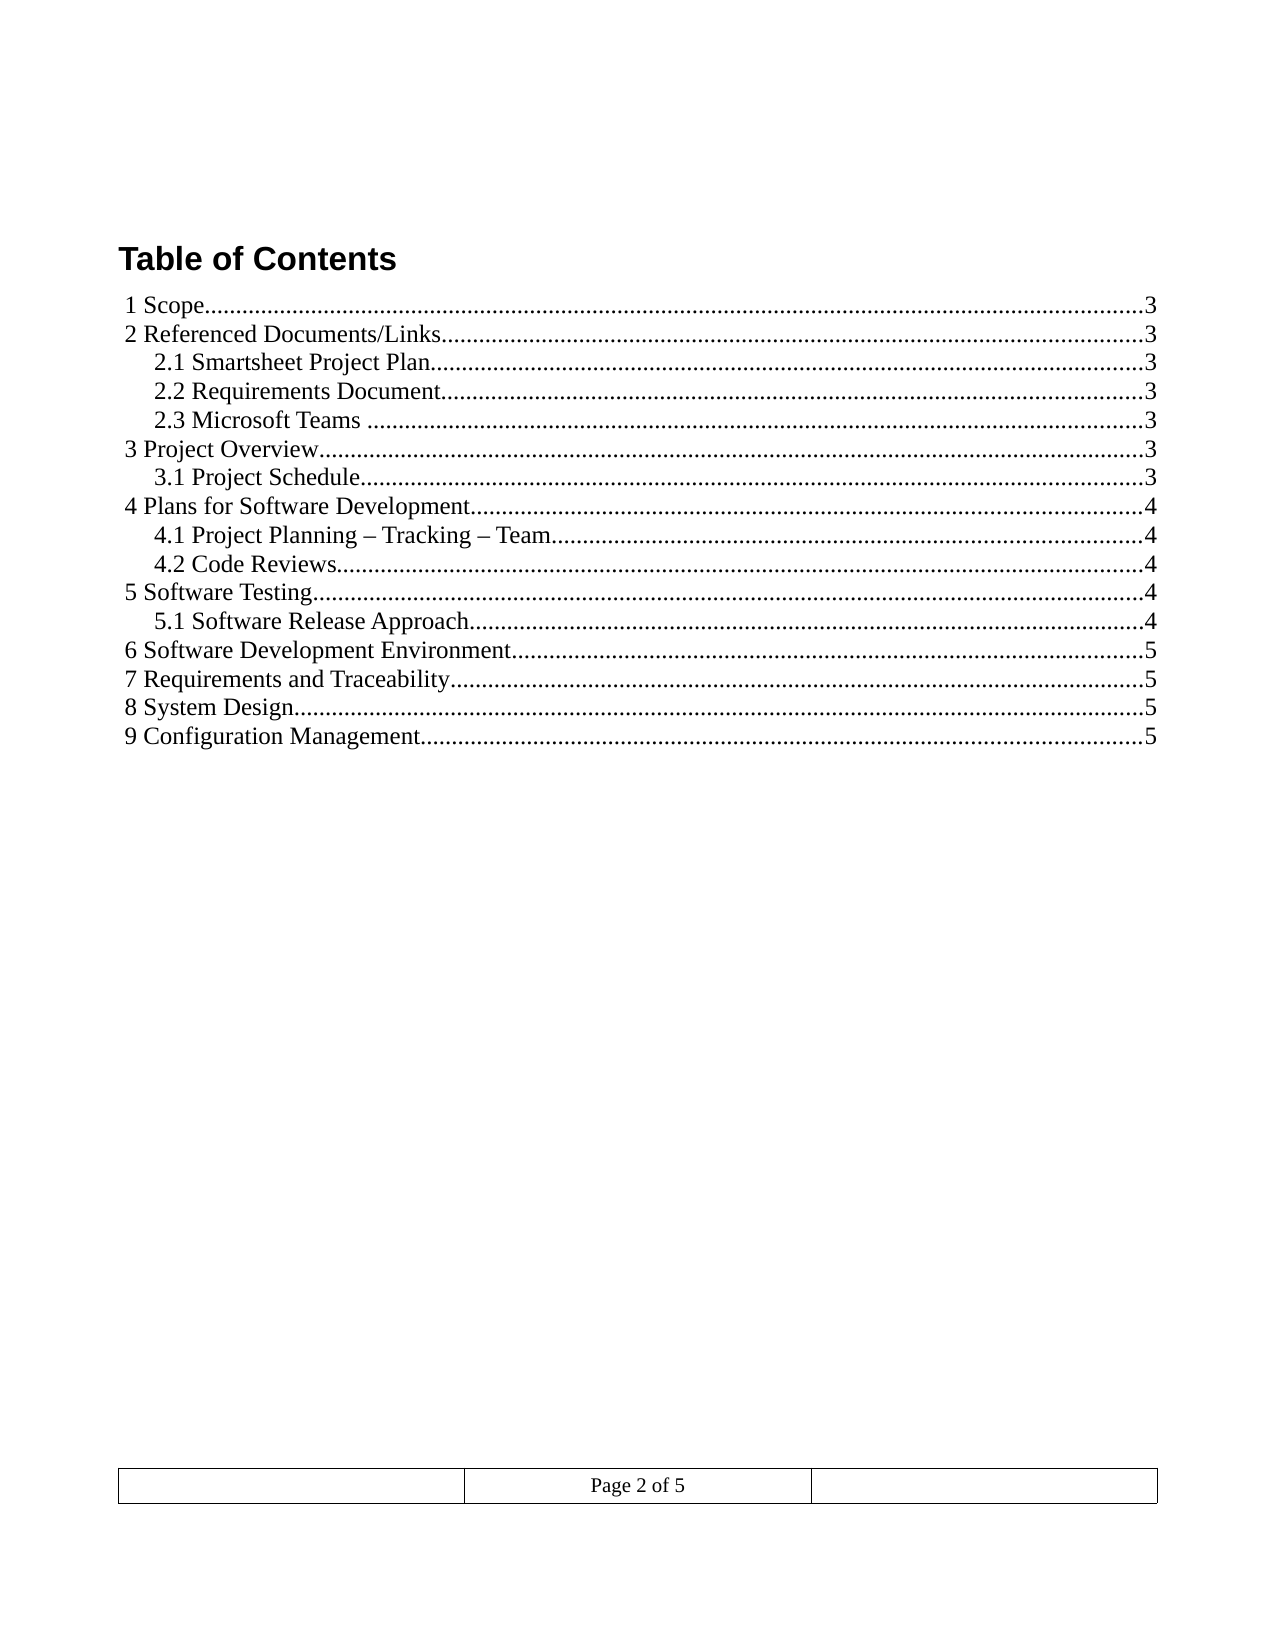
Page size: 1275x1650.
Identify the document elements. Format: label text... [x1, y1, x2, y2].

text 4 Plans for Software Development 4 [118, 491, 1157, 520]
text 2 Referenced Documents/Links 3 [118, 319, 1157, 347]
text 7 Requirements and Traceability 5 [118, 664, 1157, 692]
text 4.2 Code Reviews 4 [148, 549, 1157, 577]
subtitle Table of Contents [118, 239, 1157, 277]
text 5 Software Testing 4 [118, 577, 1157, 606]
text 3.1 Project Schedule 3 [148, 462, 1157, 491]
text 2.2 Requirements Document 3 [148, 376, 1157, 405]
text 9 Configuration Management 5 [118, 721, 1157, 750]
text 1 Scope 3 [118, 290, 1157, 319]
text 2.3 Microsoft Teams 3 [148, 405, 1157, 434]
text 5.1 Software Release Approach 4 [148, 606, 1157, 635]
text 3 Project Overview 3 [118, 434, 1157, 462]
text 8 System Design 5 [118, 692, 1157, 721]
text 6 Software Development Environment 5 [118, 635, 1157, 664]
text 4.1 Project Planning – Tracking – Team 4 [148, 520, 1157, 549]
text 2.1 Smartsheet Project Plan 3 [148, 347, 1157, 376]
